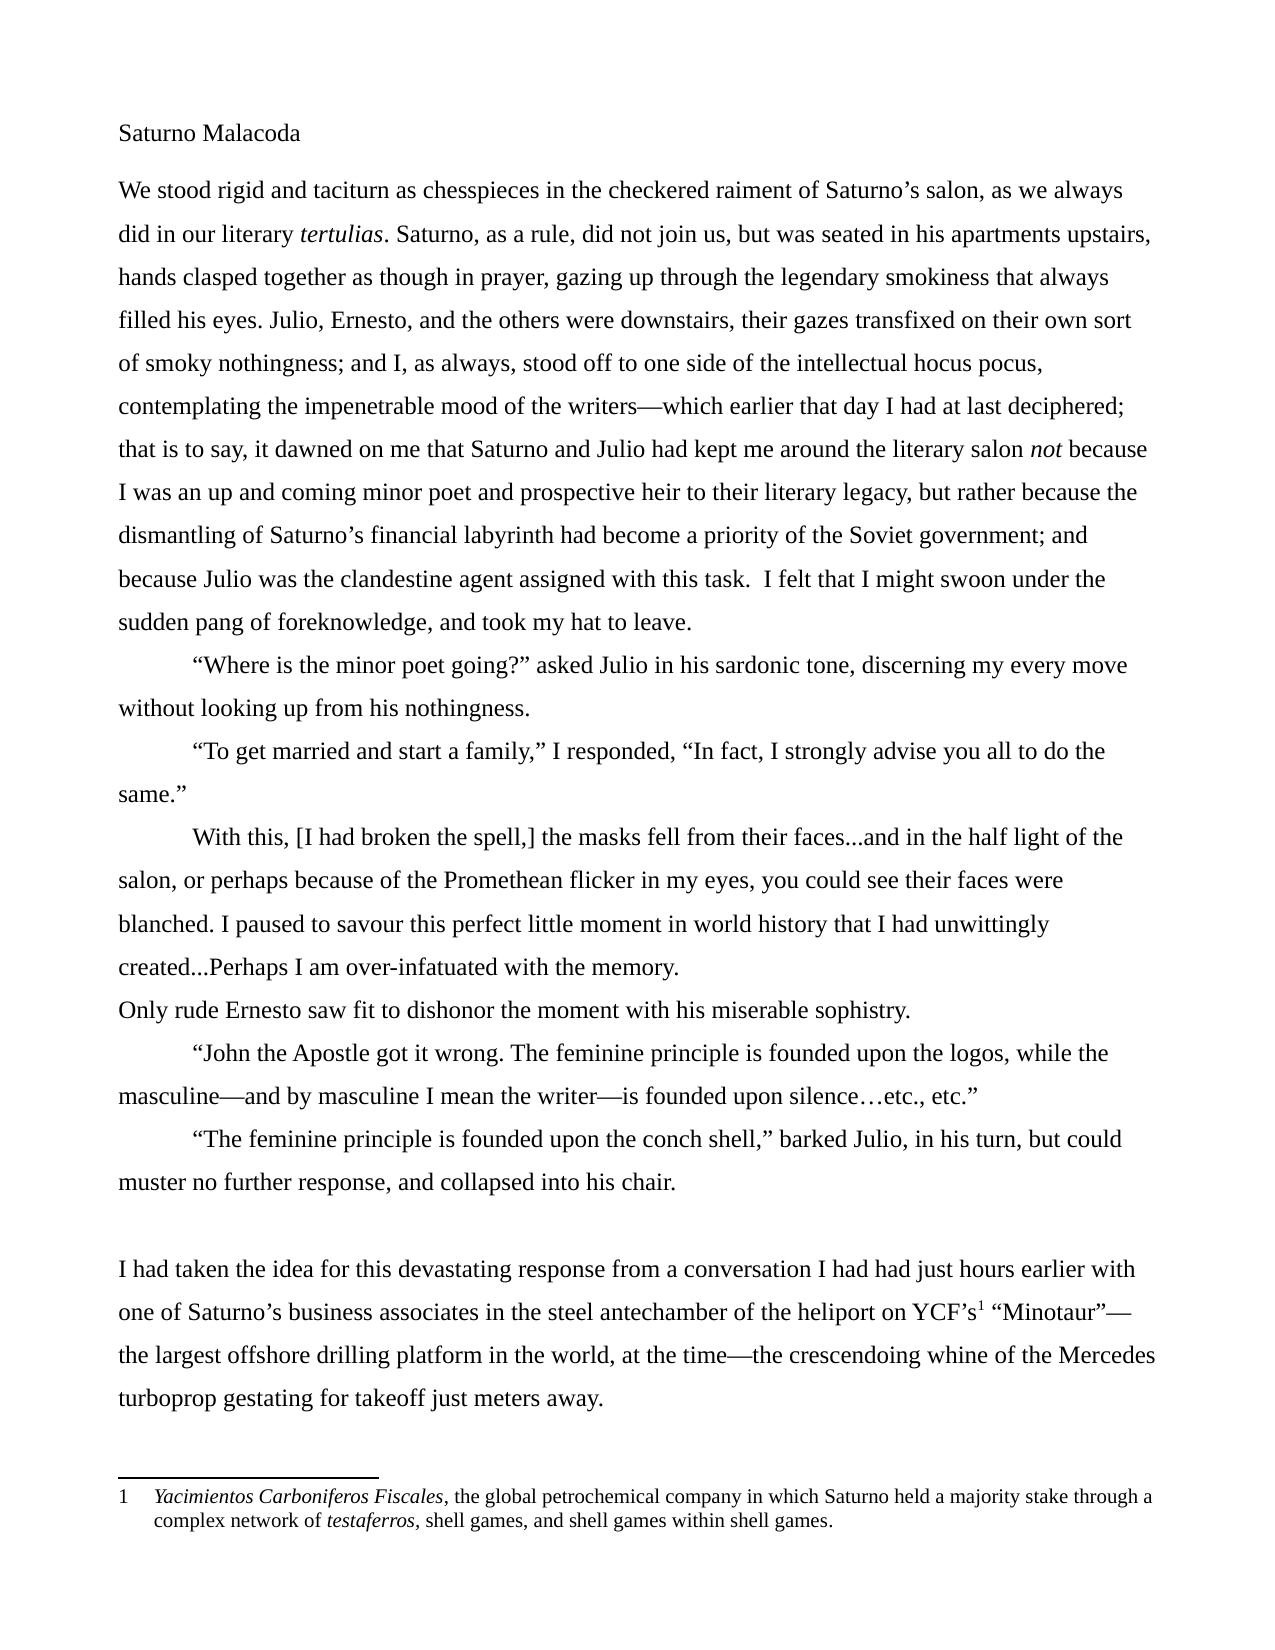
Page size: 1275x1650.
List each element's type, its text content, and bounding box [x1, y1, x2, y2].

text With this, [I had broken the spell,] the masks fell from their faces...and in the half light of the salon, or perhaps because of the Promethean flicker in my eyes, you could see their faces were blanched. I paused to savour this perfect little moment in world history that I had unwittingly created...Perhaps I am over-infatuated with the memory. [118, 822, 1157, 981]
text “To get married and start a family,” I responded, “In fact, I strongly advise you all to do the same.” [118, 736, 1157, 808]
text “The feminine principle is founded upon the conch shell,” barked Julio, in his turn, but could muster no further response, and collapsed into his chair. [118, 1124, 1157, 1196]
text “Where is the minor poet going?” asked Julio in his sardonic tone, discerning my every move without looking up from his nothingness. [118, 650, 1157, 722]
text We stood rigid and taciturn as chesspieces in the checkered raiment of Saturno’s salon, as we always did in our literary tertulias. Saturno, as a rule, did not join us, but was seated in his apartments upstairs, hands clasped together as though in prayer, gazing up through the legendary smokiness that always filled his eyes. Julio, Ernesto, and the others were downstairs, their gazes transfixed on their own sort of smoky nothingness; and I, as always, stood off to one side of the intellectual hocus pocus, contemplating the impenetrable mood of the writers—which earlier that day I had at last deciphered; that is to say, it dawned on me that Saturno and Julio had kept me around the literary salon not because I was an up and coming minor poet and prospective heir to their literary legacy, but rather because the dismantling of Saturno’s financial labyrinth had become a priority of the Soviet government; and because Julio was the clandestine agent assigned with this task. I felt that I might swoon under the sudden pang of foreknowledge, and took my hat to leave. [118, 176, 1157, 636]
text “John the Apostle got it wrong. The feminine principle is founded upon the logos, while the masculine—and by masculine I mean the writer—is founded upon silence…etc., etc.” [118, 1038, 1157, 1110]
text I had taken the idea for this devastating response from a conversation I had had just hours earlier with one of Saturno’s business associates in the steel antechamber of the heliport on YCF’s “Minotaur”—the largest offshore drilling platform in the world, at the time—the crescendoing whine of the Mercedes turboprop gestating for takeoff just meters away. [118, 1254, 1157, 1412]
text Yacimientos Carboniferos Fiscales, the global petrochemical company in which Saturno held a majority stake through a complex network of testaferros, shell games, and shell games within shell games. [118, 1484, 1157, 1532]
text Saturno Malacoda [118, 118, 1157, 147]
text Only rude Ernesto saw fit to dishonor the moment with his miserable sophistry. [118, 995, 1157, 1024]
